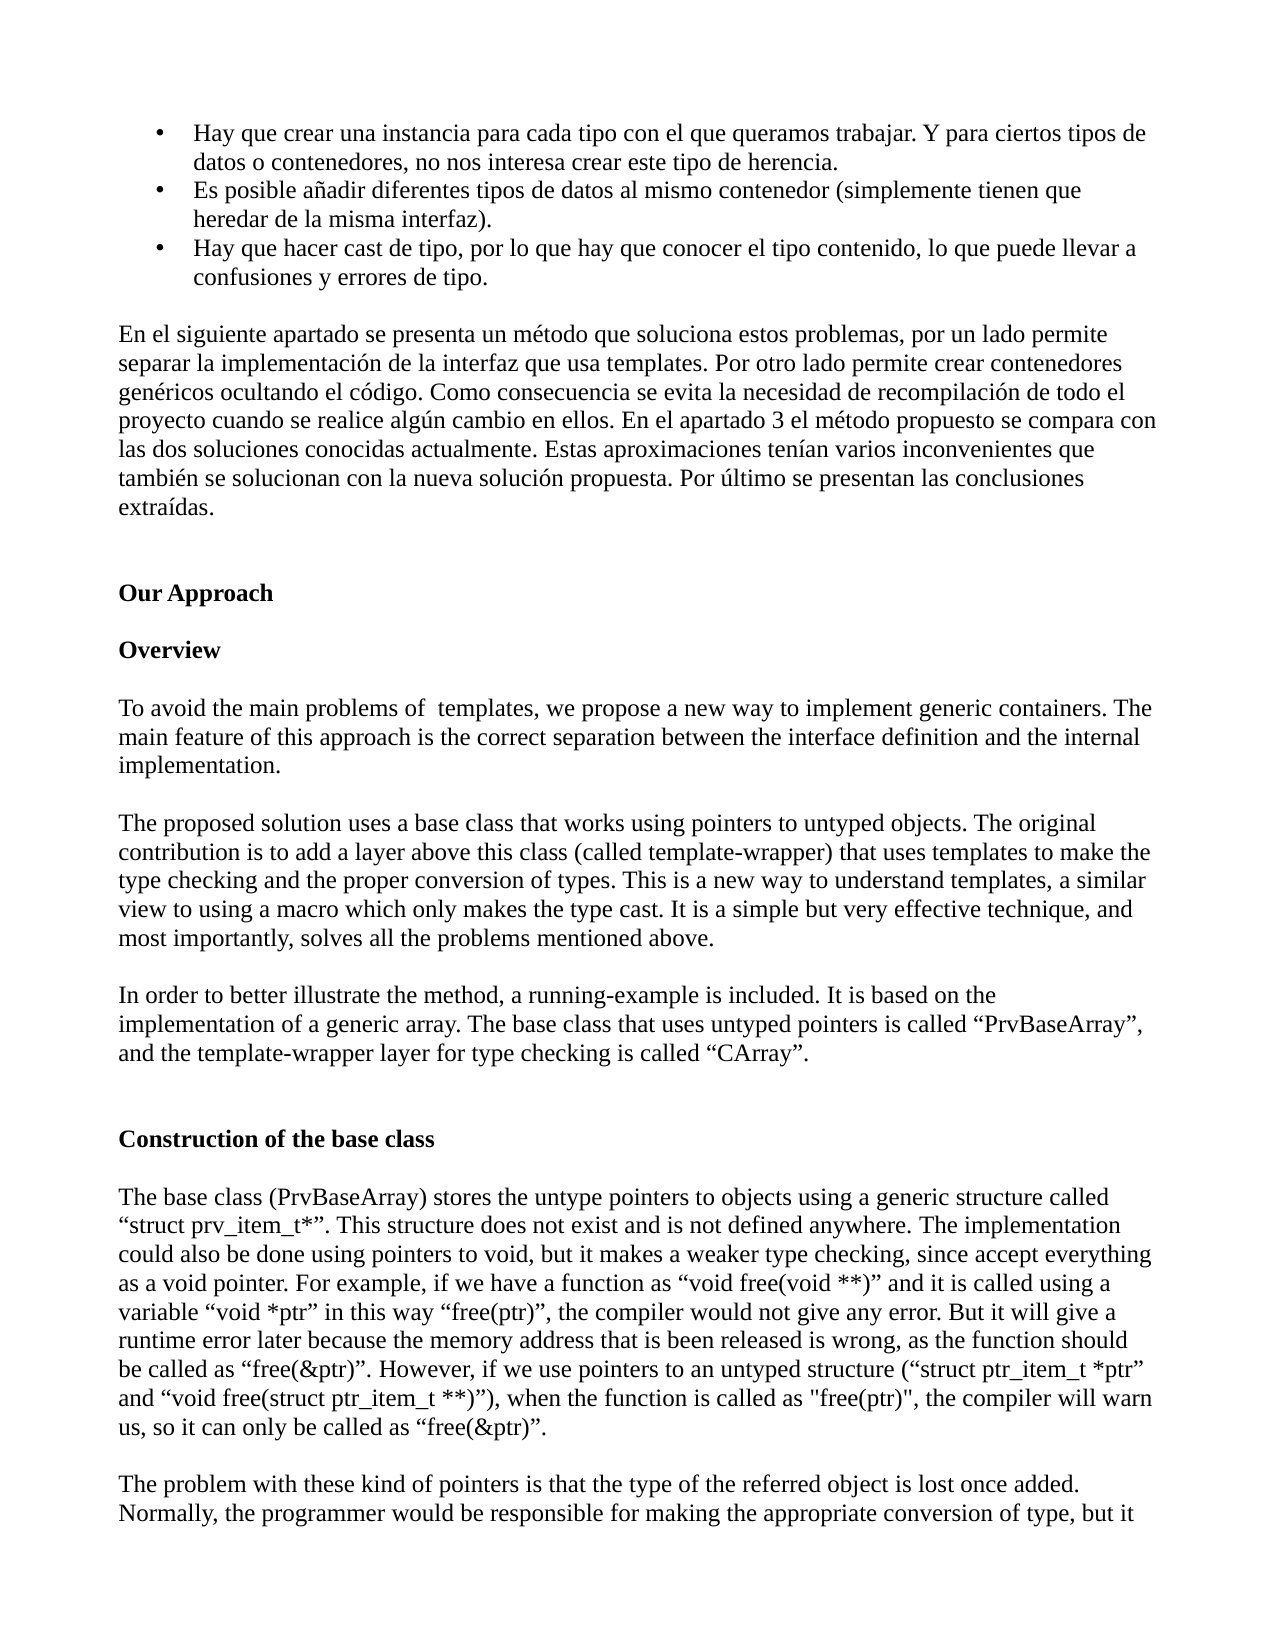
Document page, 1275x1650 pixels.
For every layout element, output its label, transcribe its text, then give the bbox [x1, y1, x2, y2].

text The proposed solution uses a base class that works using pointers to untyped objects. The original contribution is to add a layer above this class (called template-wrapper) that uses templates to make the type checking and the proper conversion of types. This is a new way to understand templates, a similar view to using a macro which only makes the type cast. It is a simple but very effective technique, and most importantly, solves all the problems mentioned above. [118, 808, 1157, 952]
text The base class (PrvBaseArray) stores the untype pointers to objects using a generic structure called “struct prv_item_t*”. This structure does not exist and is not defined anywhere. The implementation could also be done using pointers to void, but it makes a weaker type checking, since accept everything as a void pointer. For example, if we have a function as “void free(void **)” and it is called using a variable “void *ptr” in this way “free(ptr)”, the compiler would not give any error. But it will give a runtime error later because the memory address that is been released is wrong, as the function should be called as “free(&ptr)”. However, if we use pointers to an untyped structure (“struct ptr_item_t *ptr” and “void free(struct ptr_item_t **)”), when the function is called as "free(ptr)", the compiler will warn us, so it can only be called as “free(&ptr)”. [118, 1182, 1157, 1441]
list Hay que crear una instancia para cada tipo con el que queramos trabajar. Y para ciertos tipos de datos o contenedores, no nos interesa crear este tipo de herencia. [156, 118, 1157, 176]
text To avoid the main problems of templates, we propose a new way to implement generic containers. The main feature of this approach is the correct separation between the interface definition and the internal implementation. [118, 693, 1157, 779]
text Construction of the base class [118, 1124, 1157, 1153]
text The problem with these kind of pointers is that the type of the referred object is lost once added. Normally, the programmer would be responsible for making the appropriate conversion of type, but it [118, 1469, 1157, 1527]
text In order to better illustrate the method, a running-example is included. It is based on the implementation of a generic array. The base class that uses untyped pointers is called “PrvBaseArray”, and the template-wrapper layer for type checking is called “CArray”. [118, 981, 1157, 1067]
list Es posible añadir diferentes tipos de datos al mismo contenedor (simplemente tienen que heredar de la misma interfaz). [156, 176, 1157, 233]
text Overview [118, 636, 1157, 664]
text En el siguiente apartado se presenta un método que soluciona estos problemas, por un lado permite separar la implementación de la interfaz que usa templates. Por otro lado permite crear contenedores genéricos ocultando el código. Como consecuencia se evita la necesidad de recompilación de todo el proyecto cuando se realice algún cambio en ellos. En el apartado 3 el método propuesto se compara con las dos soluciones conocidas actualmente. Estas aproximaciones tenían varios inconvenientes que también se solucionan con la nueva solución propuesta. Por último se presentan las conclusiones extraídas. [118, 319, 1157, 521]
text Our Approach [118, 578, 1157, 607]
list Hay que hacer cast de tipo, por lo que hay que conocer el tipo contenido, lo que puede llevar a confusiones y errores de tipo. [156, 233, 1157, 291]
